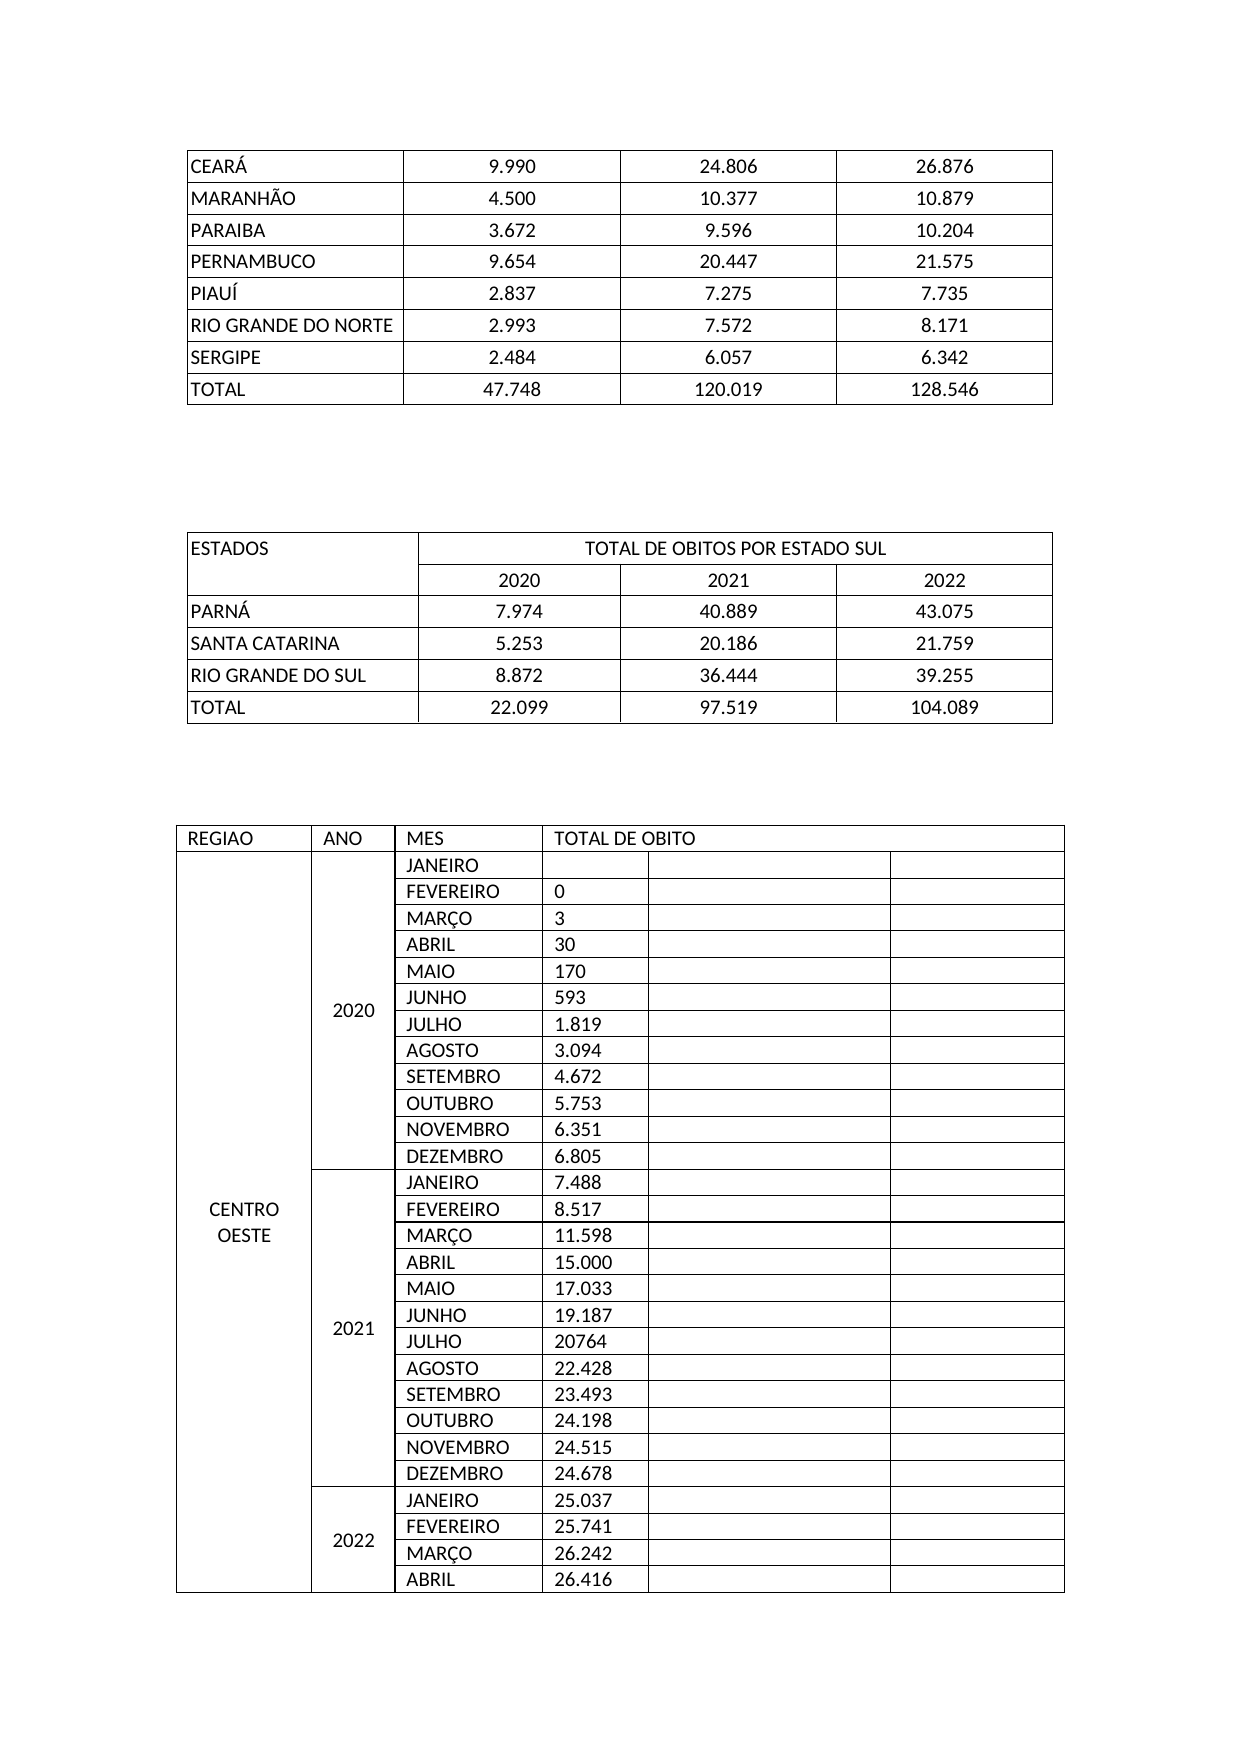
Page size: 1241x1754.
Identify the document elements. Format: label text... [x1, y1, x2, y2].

table_cell [649, 1381, 890, 1407]
table_cell 9.654 [404, 246, 620, 277]
table_cell 36.444 [621, 660, 836, 691]
table_cell [891, 1011, 1064, 1036]
table_cell MAIO [396, 958, 542, 983]
table_cell [891, 879, 1064, 904]
table_cell [649, 879, 890, 904]
table_cell 2021 [621, 565, 836, 595]
table_cell [891, 1275, 1064, 1301]
table_cell [891, 1566, 1064, 1592]
table_cell NOVEMBRO [396, 1434, 542, 1459]
table_cell [891, 1434, 1064, 1459]
table_cell [649, 852, 890, 877]
table_cell 593 [543, 984, 648, 1010]
table_cell [891, 1381, 1064, 1407]
table_cell 23.493 [543, 1381, 648, 1407]
table_cell 2.837 [404, 278, 620, 309]
table_cell [891, 1223, 1064, 1248]
table_cell 24.515 [543, 1434, 648, 1459]
table_cell [649, 1302, 890, 1327]
table_cell 3.094 [543, 1037, 648, 1063]
table_cell 104.089 [837, 692, 1052, 722]
table_cell MARÇO [396, 905, 542, 930]
table_cell 21.759 [837, 628, 1052, 659]
table_cell 6.057 [621, 342, 836, 372]
table_cell [649, 984, 890, 1010]
table_header ANO [312, 826, 394, 851]
table_cell [891, 852, 1064, 877]
table_cell [649, 1540, 890, 1565]
table_cell 6.342 [837, 342, 1052, 372]
table_cell FEVEREIRO [396, 1196, 542, 1221]
table_cell 4.500 [404, 183, 620, 213]
table_cell 8.517 [543, 1196, 648, 1221]
table_cell 2021 [312, 1170, 394, 1486]
table_cell 17.033 [543, 1275, 648, 1301]
table_cell 8.171 [837, 310, 1052, 341]
table_cell [891, 1117, 1064, 1142]
table_cell [649, 1064, 890, 1089]
table_cell ABRIL [396, 931, 542, 957]
table_cell MARANHÃO [188, 183, 403, 213]
table_cell [649, 905, 890, 930]
table_cell [891, 1355, 1064, 1380]
table_cell 10.879 [837, 183, 1052, 213]
table_cell 25.037 [543, 1487, 648, 1512]
table_cell [891, 958, 1064, 983]
table_cell RIO GRANDE DO SUL [188, 660, 418, 691]
table_cell [649, 1037, 890, 1063]
table_cell [891, 1540, 1064, 1565]
table_cell CENTRO OESTE [177, 852, 311, 1592]
table_cell 5.753 [543, 1090, 648, 1116]
table_cell [891, 1302, 1064, 1327]
table_cell 7.735 [837, 278, 1052, 309]
table_cell CEARÁ [188, 151, 403, 182]
table_cell 4.672 [543, 1064, 648, 1089]
table_cell ABRIL [396, 1566, 542, 1592]
table_cell 128.546 [837, 374, 1052, 404]
table_cell [891, 1514, 1064, 1539]
table_cell 10.204 [837, 215, 1052, 245]
table_cell JANEIRO [396, 1170, 542, 1195]
table_cell [649, 1461, 890, 1486]
table_cell 24.806 [621, 151, 836, 182]
table_cell PERNAMBUCO [188, 246, 403, 277]
table_cell 170 [543, 958, 648, 983]
table_cell [891, 1064, 1064, 1089]
table_cell 47.748 [404, 374, 620, 404]
table_cell [891, 1408, 1064, 1433]
table_cell SANTA CATARINA [188, 628, 418, 659]
table_cell [649, 1328, 890, 1354]
table_cell 1.819 [543, 1011, 648, 1036]
table_cell [891, 931, 1064, 957]
table_cell [891, 905, 1064, 930]
table_cell [891, 1328, 1064, 1354]
table_cell [649, 1117, 890, 1142]
table_cell 120.019 [621, 374, 836, 404]
table_cell [891, 1249, 1064, 1274]
table_cell 5.253 [419, 628, 620, 659]
table_cell [649, 1170, 890, 1195]
table_cell TOTAL [188, 374, 403, 404]
table_cell 20.447 [621, 246, 836, 277]
table_cell SETEMBRO [396, 1064, 542, 1089]
table_cell NOVEMBRO [396, 1117, 542, 1142]
table_header TOTAL DE OBITO [543, 826, 1064, 851]
table_cell 3.672 [404, 215, 620, 245]
table_cell [649, 1355, 890, 1380]
table_cell 24.198 [543, 1408, 648, 1433]
table_cell 25.741 [543, 1514, 648, 1539]
table_cell AGOSTO [396, 1355, 542, 1380]
table_cell TOTAL [188, 692, 418, 722]
table_cell 97.519 [621, 692, 836, 722]
table_cell 24.678 [543, 1461, 648, 1486]
table_cell JUNHO [396, 1302, 542, 1327]
table_header MES [396, 826, 542, 851]
table_cell DEZEMBRO [396, 1461, 542, 1486]
table_cell FEVEREIRO [396, 879, 542, 904]
table_cell DEZEMBRO [396, 1143, 542, 1168]
table_cell 0 [543, 879, 648, 904]
table_cell PARNÁ [188, 596, 418, 627]
table_cell 2022 [312, 1487, 394, 1592]
table_cell [891, 1170, 1064, 1195]
table_cell [649, 958, 890, 983]
table_cell MARÇO [396, 1223, 542, 1248]
table_cell [891, 1196, 1064, 1221]
table_cell 9.596 [621, 215, 836, 245]
table_cell MAIO [396, 1275, 542, 1301]
table_cell [649, 1514, 890, 1539]
table_cell 2022 [837, 565, 1052, 595]
table_cell PIAUÍ [188, 278, 403, 309]
table_cell [649, 1275, 890, 1301]
table_cell JUNHO [396, 984, 542, 1010]
table_cell [649, 1143, 890, 1168]
table_cell [891, 984, 1064, 1010]
table_cell 7.974 [419, 596, 620, 627]
table_header REGIAO [177, 826, 311, 851]
table_cell 40.889 [621, 596, 836, 627]
table_cell 7.275 [621, 278, 836, 309]
table_cell [649, 1487, 890, 1512]
table_cell 6.805 [543, 1143, 648, 1168]
table_cell 43.075 [837, 596, 1052, 627]
table_cell [649, 1249, 890, 1274]
table_cell FEVEREIRO [396, 1514, 542, 1539]
table_cell 39.255 [837, 660, 1052, 691]
table_cell 19.187 [543, 1302, 648, 1327]
table_cell JANEIRO [396, 852, 542, 877]
table_cell 2.484 [404, 342, 620, 372]
table_cell JANEIRO [396, 1487, 542, 1512]
table_cell [891, 1143, 1064, 1168]
table_cell 26.242 [543, 1540, 648, 1565]
table_cell 2.993 [404, 310, 620, 341]
table_cell OUTUBRO [396, 1408, 542, 1433]
table_cell [649, 1090, 890, 1116]
table_cell [649, 1011, 890, 1036]
table_cell JULHO [396, 1328, 542, 1354]
table_header TOTAL DE OBITOS POR ESTADO SUL [419, 533, 1052, 563]
table_cell 26.876 [837, 151, 1052, 182]
table_cell 6.351 [543, 1117, 648, 1142]
table_cell [649, 1408, 890, 1433]
table_cell 20.186 [621, 628, 836, 659]
table_cell PARAIBA [188, 215, 403, 245]
table_cell [649, 1223, 890, 1248]
table_cell SETEMBRO [396, 1381, 542, 1407]
table_cell 10.377 [621, 183, 836, 213]
table_cell [649, 1434, 890, 1459]
table_cell JULHO [396, 1011, 542, 1036]
table_cell 21.575 [837, 246, 1052, 277]
table_cell 9.990 [404, 151, 620, 182]
table_cell RIO GRANDE DO NORTE [188, 310, 403, 341]
table_cell 20764 [543, 1328, 648, 1354]
table_header ESTADOS [188, 533, 418, 595]
table_cell 30 [543, 931, 648, 957]
table_cell AGOSTO [396, 1037, 542, 1063]
table_cell 7.572 [621, 310, 836, 341]
table_cell 22.428 [543, 1355, 648, 1380]
table_cell [649, 1196, 890, 1221]
table_cell MARÇO [396, 1540, 542, 1565]
table_cell 26.416 [543, 1566, 648, 1592]
table_cell [543, 852, 648, 877]
table_cell [891, 1487, 1064, 1512]
table_cell 3 [543, 905, 648, 930]
table_cell 15.000 [543, 1249, 648, 1274]
table_cell 2020 [312, 852, 394, 1168]
table_cell [649, 1566, 890, 1592]
table_cell [891, 1037, 1064, 1063]
table_cell 11.598 [543, 1223, 648, 1248]
table_cell 2020 [419, 565, 620, 595]
table_cell SERGIPE [188, 342, 403, 372]
table_cell [891, 1461, 1064, 1486]
table_cell ABRIL [396, 1249, 542, 1274]
table_cell [891, 1090, 1064, 1116]
table_cell 7.488 [543, 1170, 648, 1195]
table_cell 8.872 [419, 660, 620, 691]
table_cell [649, 931, 890, 957]
table_cell OUTUBRO [396, 1090, 542, 1116]
table_cell 22.099 [419, 692, 620, 722]
